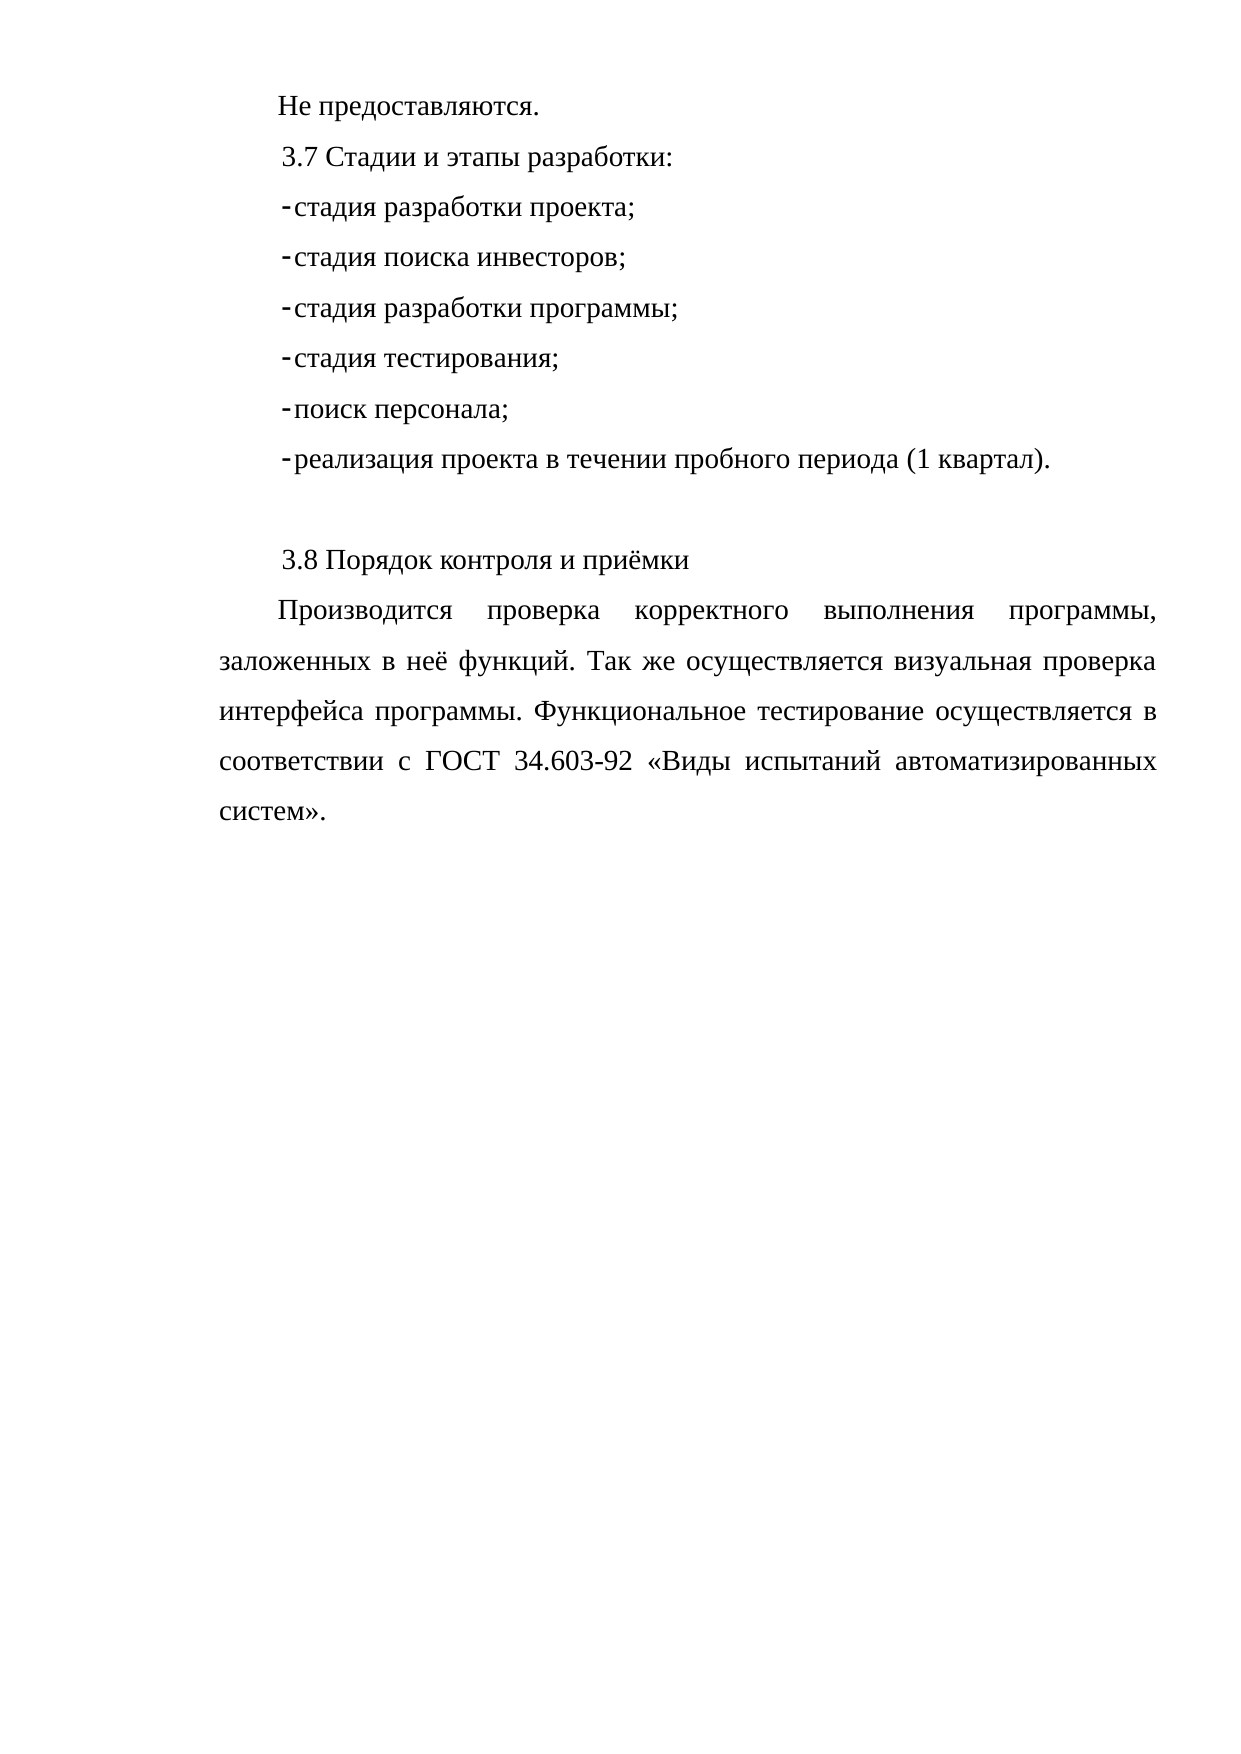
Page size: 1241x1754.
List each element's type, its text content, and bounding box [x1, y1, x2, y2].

subtitle 3.7 Стадии и этапы разработки: [219, 139, 1150, 172]
text Не предоставляются. [219, 88, 1157, 122]
list стадия разработки программы; [219, 290, 1157, 324]
list стадия тестирования; [219, 340, 1157, 374]
list поиск персонала; [219, 391, 1157, 424]
list стадия поиска инвесторов; [219, 239, 1157, 273]
subtitle 3.8 Порядок контроля и приёмки [219, 542, 1150, 576]
list стадия разработки проекта; [219, 189, 1157, 223]
list реализация проекта в течении пробного периода (1 квартал). [219, 441, 1157, 475]
text Производится проверка корректного выполнения программы, заложенных в неё функций. Так же осуществляется визуальная проверка интерфейса программы. Функциональное тестирование осуществляется в соответствии с ГОСТ 34.603-92 «Виды испытаний автоматизированных систем». [219, 592, 1157, 827]
